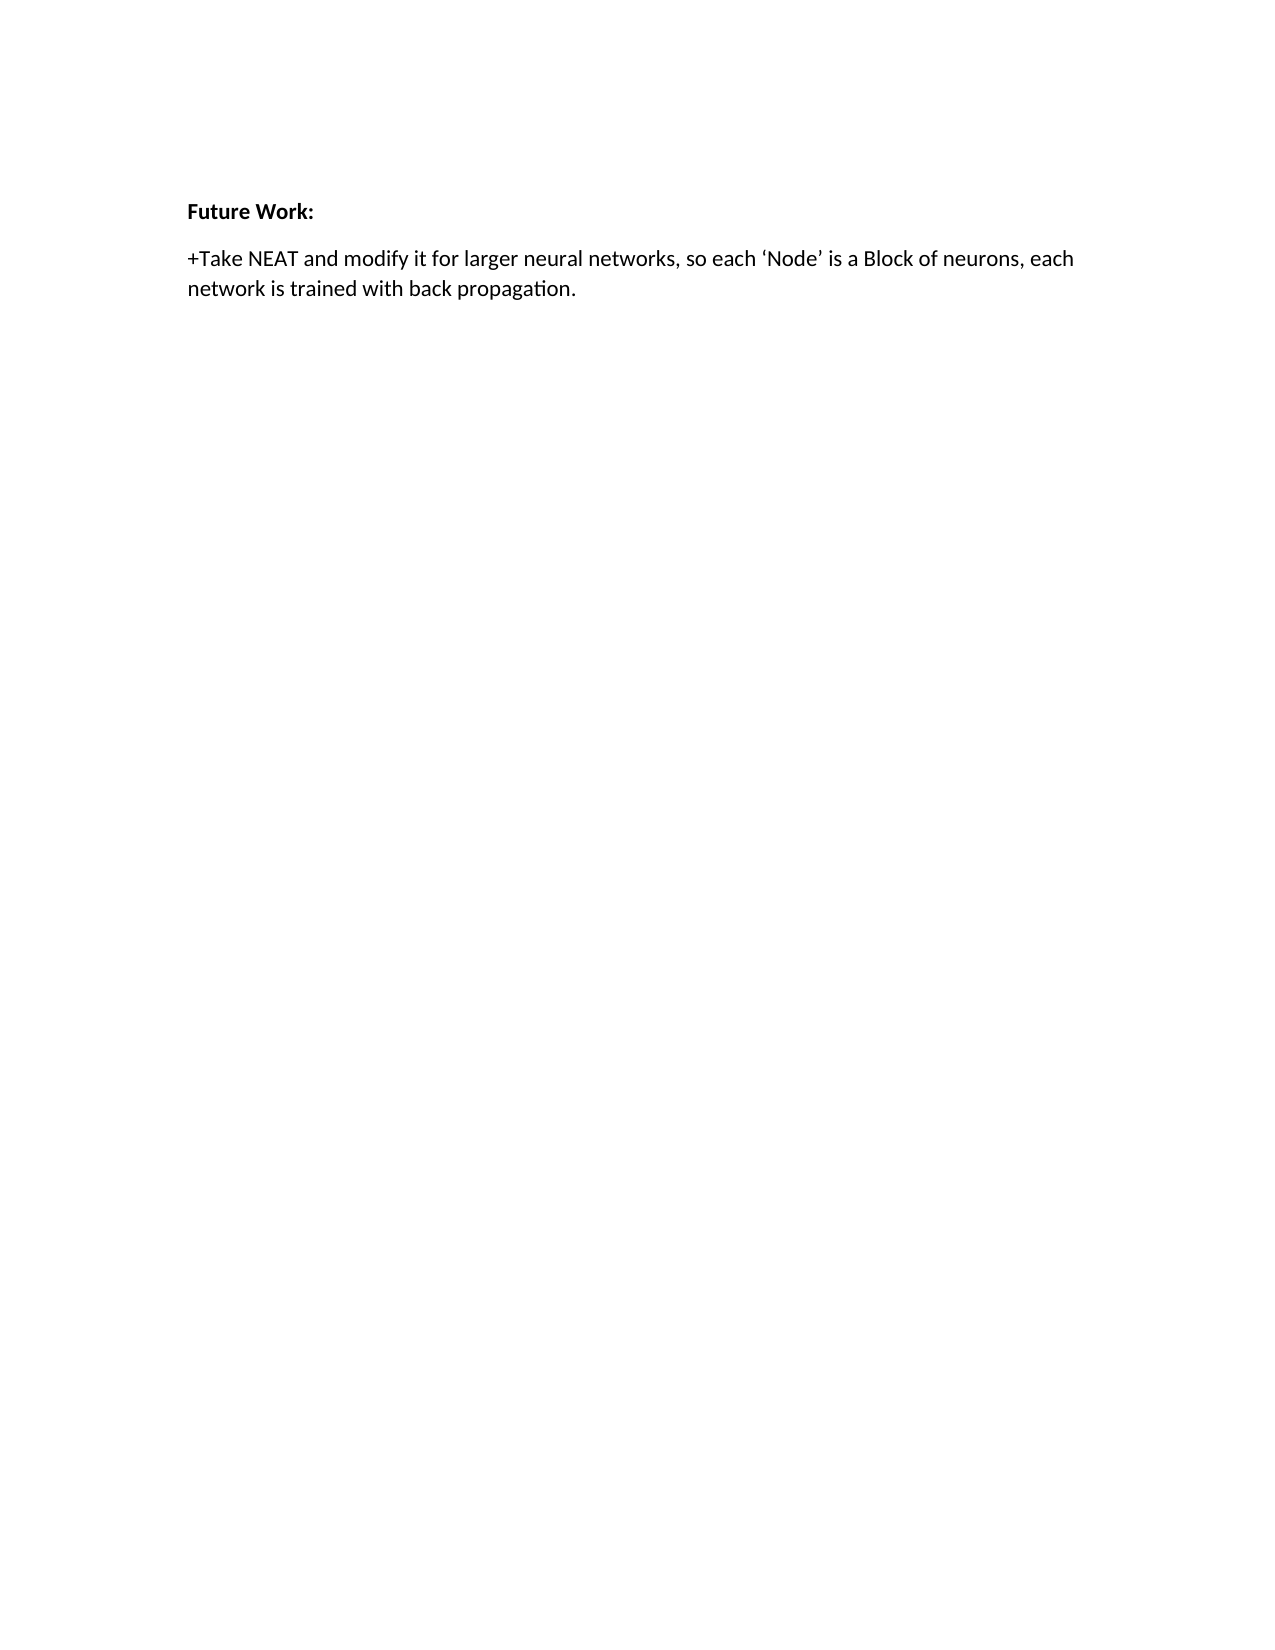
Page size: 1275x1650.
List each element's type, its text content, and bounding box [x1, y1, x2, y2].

text +Take NEAT and modify it for larger neural networks, so each ‘Node’ is a Block of neurons, each network is trained with back propagation. [187, 244, 1125, 302]
text Future Work: [187, 197, 1125, 225]
